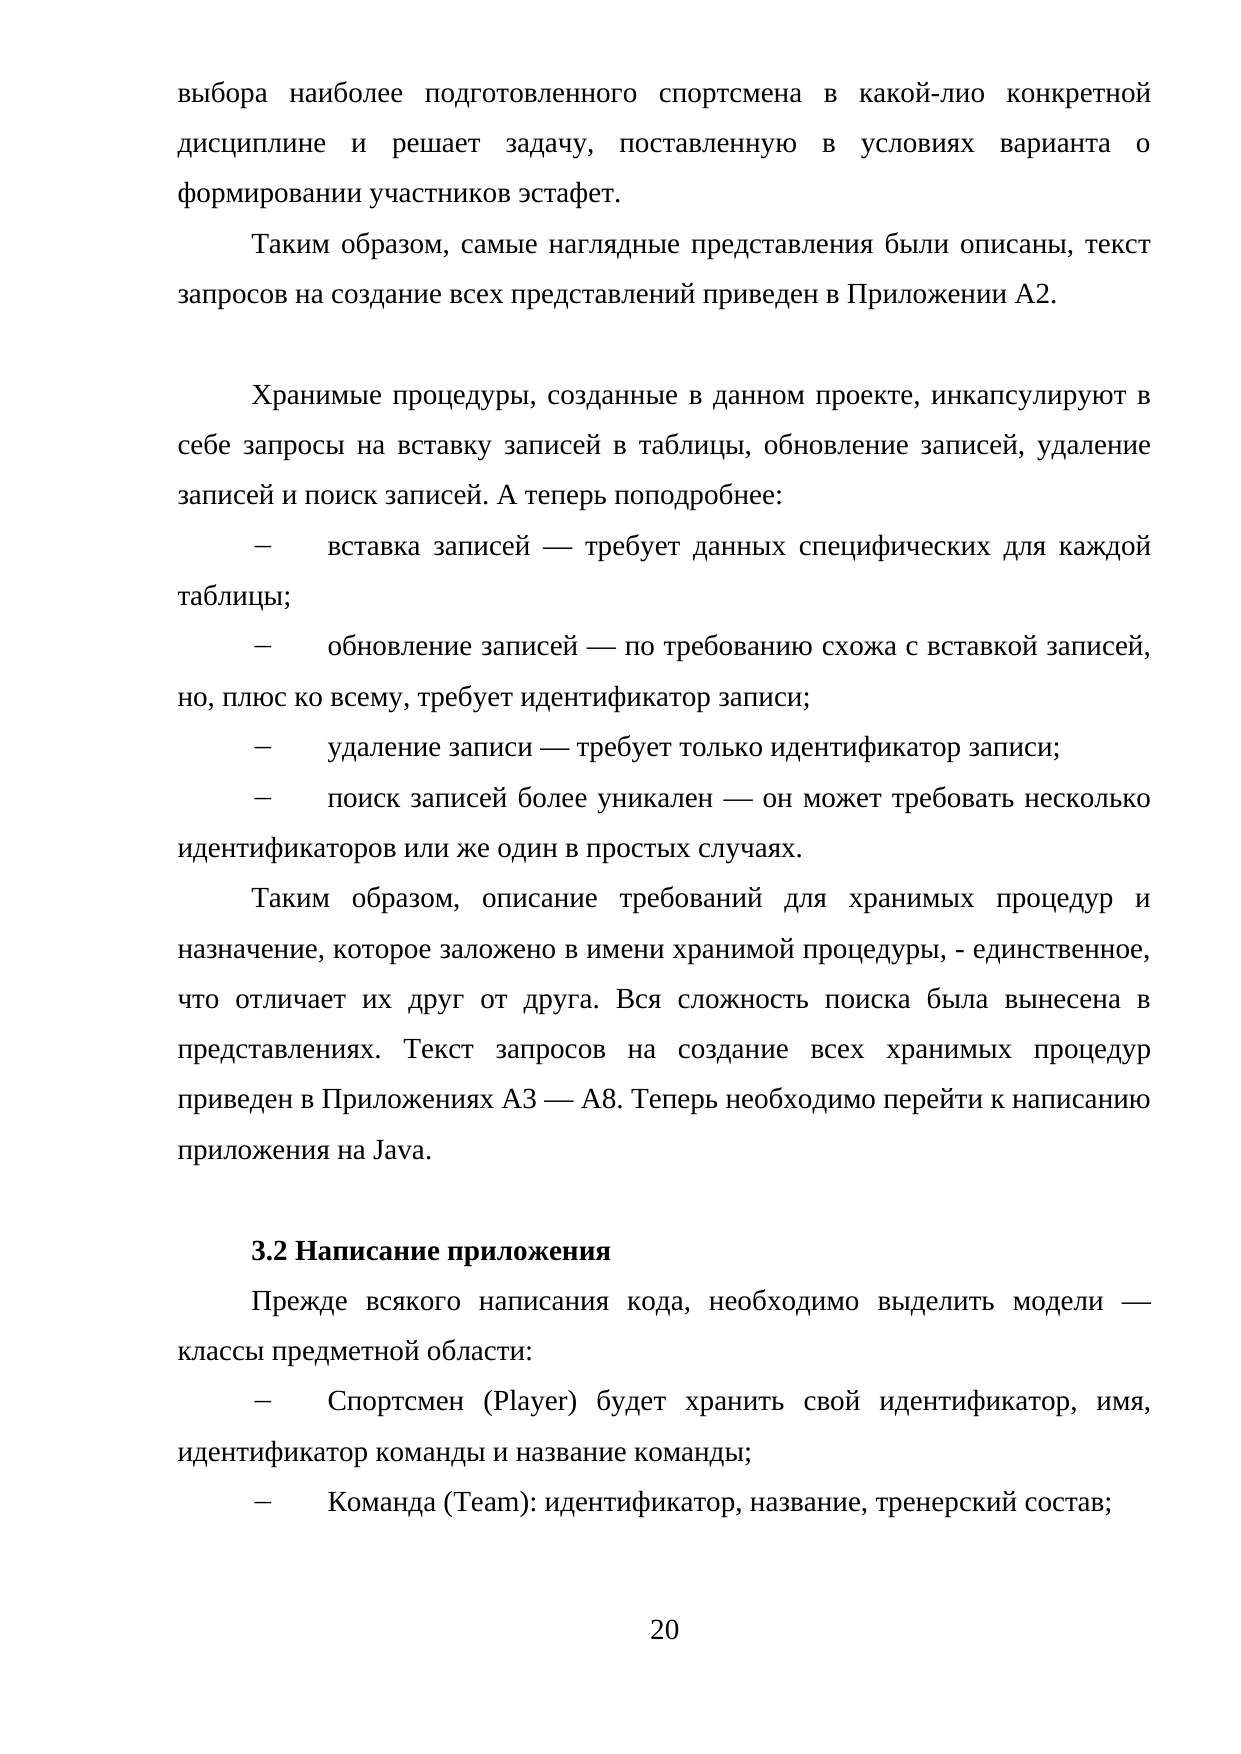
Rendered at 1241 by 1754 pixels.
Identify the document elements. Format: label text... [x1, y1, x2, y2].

list поиск записей более уникален — он может требовать несколько идентификаторов или же один в простых случаях. [177, 780, 1152, 864]
list Команда (Team): идентификатор, название, тренерский состав; [177, 1484, 1152, 1518]
text Прежде всякого написания кода, необходимо выделить модели — классы предметной области: [177, 1283, 1152, 1367]
text 3.2 Написание приложения [177, 1233, 1152, 1266]
list обновление записей — по требованию схожа с вставкой записей, но, плюс ко всему, требует идентификатор записи; [177, 628, 1152, 712]
text Таким образом, описание требований для хранимых процедур и назначение, которое заложено в имени хранимой процедуры, - единственное, что отличает их друг от друга. Вся сложность поиска была вынесена в представлениях. Текст запросов на создание всех хранимых процедур приведен в Приложениях A3 — А8. Теперь необходимо перейти к написанию приложения на Java. [177, 880, 1152, 1166]
list удаление записи — требует только идентификатор записи; [177, 729, 1152, 763]
text Таким образом, самые наглядные представления были описаны, текст запросов на создание всех представлений приведен в Приложении A2. [177, 226, 1152, 310]
list выбора наиболее подготовленного спортсмена в какой-лио конкретной дисциплине и решает задачу, поставленную в условиях варианта о формировании участников эстафет. [177, 75, 1152, 209]
text Хранимые процедуры, созданные в данном проекте, инкапсулируют в себе запросы на вставку записей в таблицы, обновление записей, удаление записей и поиск записей. А теперь поподробнее: [177, 377, 1152, 511]
list Спортсмен (Player) будет хранить свой идентификатор, имя, идентификатор команды и название команды; [177, 1383, 1152, 1467]
list вставка записей — требует данных специфических для каждой таблицы; [177, 528, 1152, 612]
